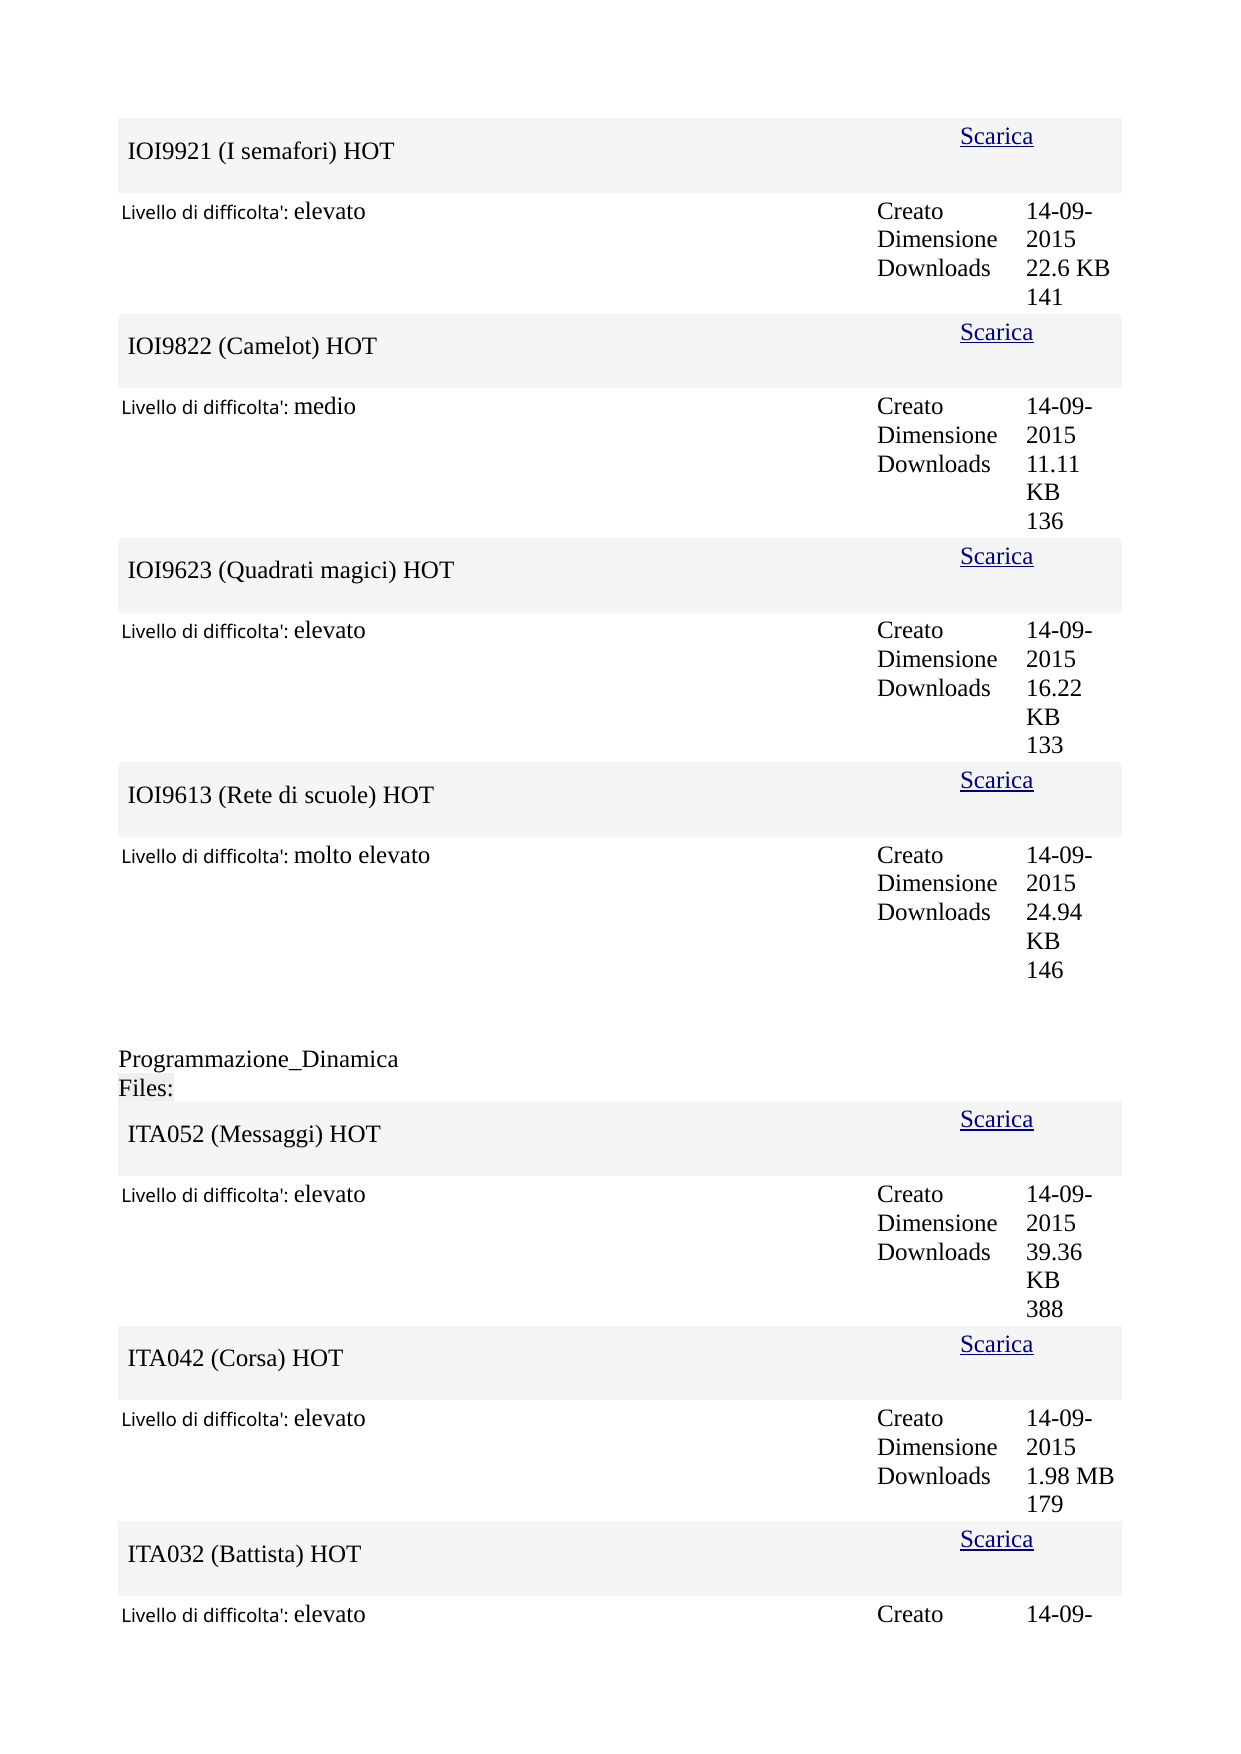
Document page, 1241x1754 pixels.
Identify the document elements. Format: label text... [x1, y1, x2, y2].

table_cell [118, 1585, 670, 1596]
table_header [670, 762, 871, 826]
table_header Creato Dimensione Downloads [874, 193, 1023, 314]
table_header ITA032 (Battista) HOT [118, 1521, 670, 1585]
table_header Scarica [871, 1101, 1122, 1166]
table_cell [118, 182, 670, 193]
table_header Livello di difficolta': elevato [118, 1400, 862, 1521]
table_cell [118, 1166, 670, 1176]
table_header [670, 1326, 871, 1390]
table_header Scarica [871, 762, 1122, 826]
table_header Creato [874, 1596, 1023, 1631]
table_header Livello di difficolta': elevato [118, 193, 862, 314]
table_header [670, 118, 871, 182]
table_header 14-09-2015 24.94 KB 146 [1023, 837, 1122, 986]
table_header [863, 193, 874, 314]
table_header Creato Dimensione Downloads [874, 613, 1023, 762]
table_header 14-09-2015 39.36 KB 388 [1023, 1176, 1122, 1326]
table_header Scarica [871, 1326, 1122, 1390]
table_header [670, 1521, 871, 1585]
table_header Scarica [871, 1521, 1122, 1585]
table_cell [670, 826, 1122, 837]
table_header Livello di difficolta': elevato [118, 1596, 863, 1631]
table_cell [670, 1166, 1122, 1176]
table_header Creato Dimensione Downloads [874, 1176, 1023, 1326]
table_cell [118, 826, 670, 837]
table_header IOI9921 (I semafori) HOT [118, 118, 670, 182]
table_header 14-09-2015 16.22 KB 133 [1023, 613, 1122, 762]
table_header Scarica [871, 538, 1122, 602]
table_header IOI9623 (Quadrati magici) HOT [118, 538, 670, 602]
text Programmazione_Dinamica [118, 1044, 1122, 1073]
table_header Scarica [871, 314, 1122, 378]
table_header 14-09- [1023, 1596, 1122, 1631]
table_cell [670, 602, 1122, 613]
table_header Livello di difficolta': elevato [118, 613, 863, 762]
table_header [670, 1101, 871, 1166]
table_header 14-09-2015 22.6 KB 141 [1023, 193, 1122, 314]
table_header IOI9613 (Rete di scuole) HOT [118, 762, 670, 826]
table_header Creato Dimensione Downloads [874, 1400, 1023, 1521]
text Files: [118, 1073, 1122, 1101]
table_header ITA042 (Corsa) HOT [118, 1326, 670, 1390]
table_header 14-09-2015 11.11 KB 136 [1023, 388, 1122, 538]
table_cell [670, 182, 1122, 193]
table_header 14-09-2015 1.98 MB 179 [1023, 1400, 1122, 1521]
table_header ITA052 (Messaggi) HOT [118, 1101, 670, 1166]
table_cell [670, 1585, 1122, 1596]
table_cell [118, 1390, 670, 1400]
table_header IOI9822 (Camelot) HOT [118, 314, 670, 378]
table_header [863, 837, 874, 986]
table_cell [670, 1390, 1122, 1400]
table_header Livello di difficolta': medio [118, 388, 863, 538]
table_header [863, 613, 874, 762]
table_header [863, 1400, 874, 1521]
table_header [670, 314, 871, 378]
table_header Creato Dimensione Downloads [874, 388, 1023, 538]
table_header [670, 538, 871, 602]
table_header Creato Dimensione Downloads [874, 837, 1023, 986]
table_header [863, 388, 874, 538]
table_header Livello di difficolta': molto elevato [118, 837, 863, 986]
table_header [863, 1176, 874, 1326]
table_cell [670, 378, 1122, 388]
table_header Scarica [871, 118, 1122, 182]
table_header [863, 1596, 874, 1631]
table_cell [118, 602, 670, 613]
table_header Livello di difficolta': elevato [118, 1176, 863, 1326]
table_cell [118, 378, 670, 388]
